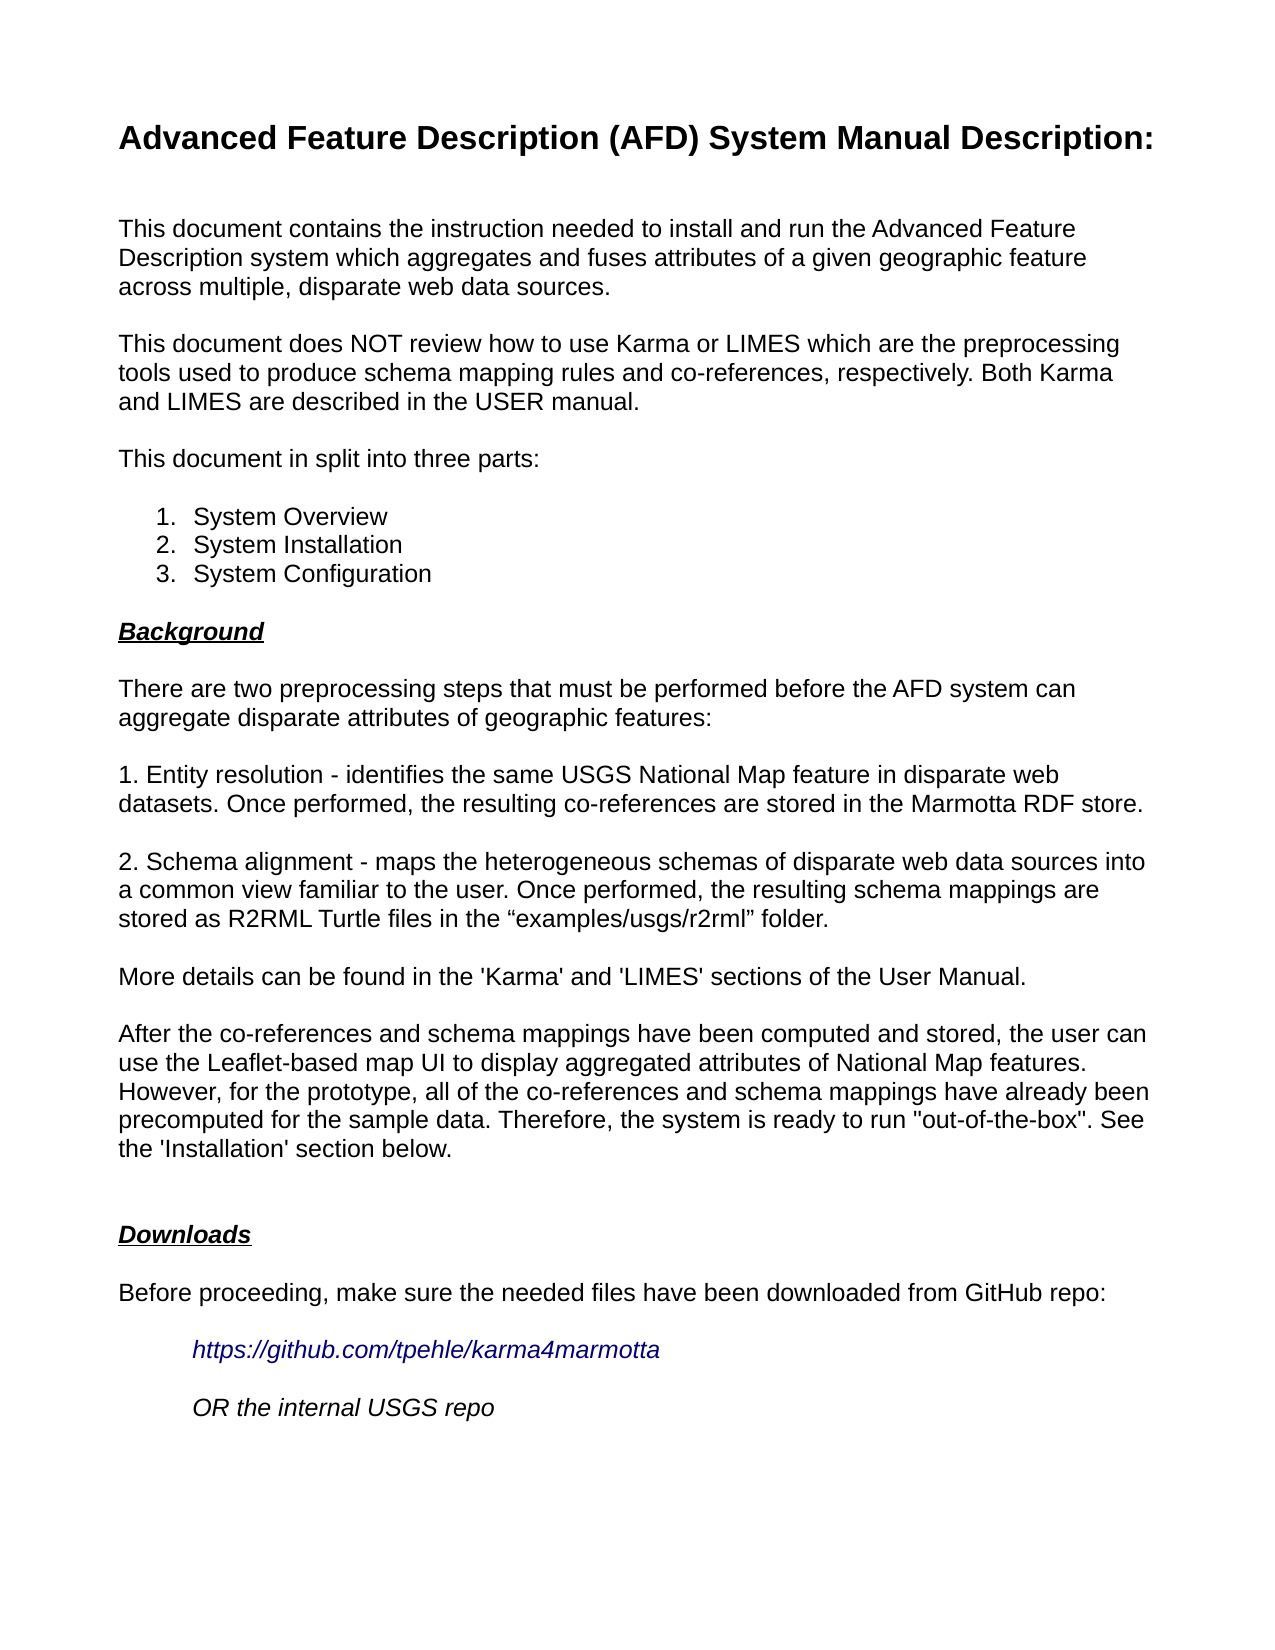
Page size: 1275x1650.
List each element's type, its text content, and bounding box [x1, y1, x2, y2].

text OR the internal USGS repo [118, 1393, 1157, 1422]
text Downloads [118, 1220, 1157, 1249]
list System Installation [156, 530, 1157, 559]
text After the co-references and schema mappings have been computed and stored, the user can use the Leaflet-based map UI to display aggregated attributes of National Map features. However, for the prototype, all of the co-references and schema mappings have already been precomputed for the sample data. Therefore, the system is ready to run "out-of-the-box". See the 'Installation' section below. [118, 1019, 1157, 1163]
text Before proceeding, make sure the needed files have been downloaded from GitHub repo: [118, 1278, 1157, 1307]
text There are two preprocessing steps that must be performed before the AFD system can aggregate disparate attributes of geographic features: [118, 674, 1157, 732]
list System Overview [156, 502, 1157, 530]
text 2. Schema alignment - maps the heterogeneous schemas of disparate web data sources into a common view familiar to the user. Once performed, the resulting schema mappings are stored as R2RML Turtle files in the “examples/usgs/r2rml” folder. [118, 847, 1157, 933]
text More details can be found in the 'Karma' and 'LIMES' sections of the User Manual. [118, 962, 1157, 990]
text Background [118, 617, 1157, 645]
text This document in split into three parts: [118, 444, 1157, 473]
text Advanced Feature Description (AFD) System Manual Description: [118, 118, 1157, 157]
text https://github.com/tpehle/karma4marmotta [118, 1335, 1157, 1364]
text This document does NOT review how to use Karma or LIMES which are the preprocessing tools used to produce schema mapping rules and co-references, respectively. Both Karma and LIMES are described in the USER manual. [118, 329, 1157, 415]
text This document contains the instruction needed to install and run the Advanced Feature Description system which aggregates and fuses attributes of a given geographic feature across multiple, disparate web data sources. [118, 214, 1157, 300]
text 1. Entity resolution - identifies the same USGS National Map feature in disparate web datasets. Once performed, the resulting co-references are stored in the Marmotta RDF store. [118, 760, 1157, 818]
list System Configuration [156, 559, 1157, 588]
